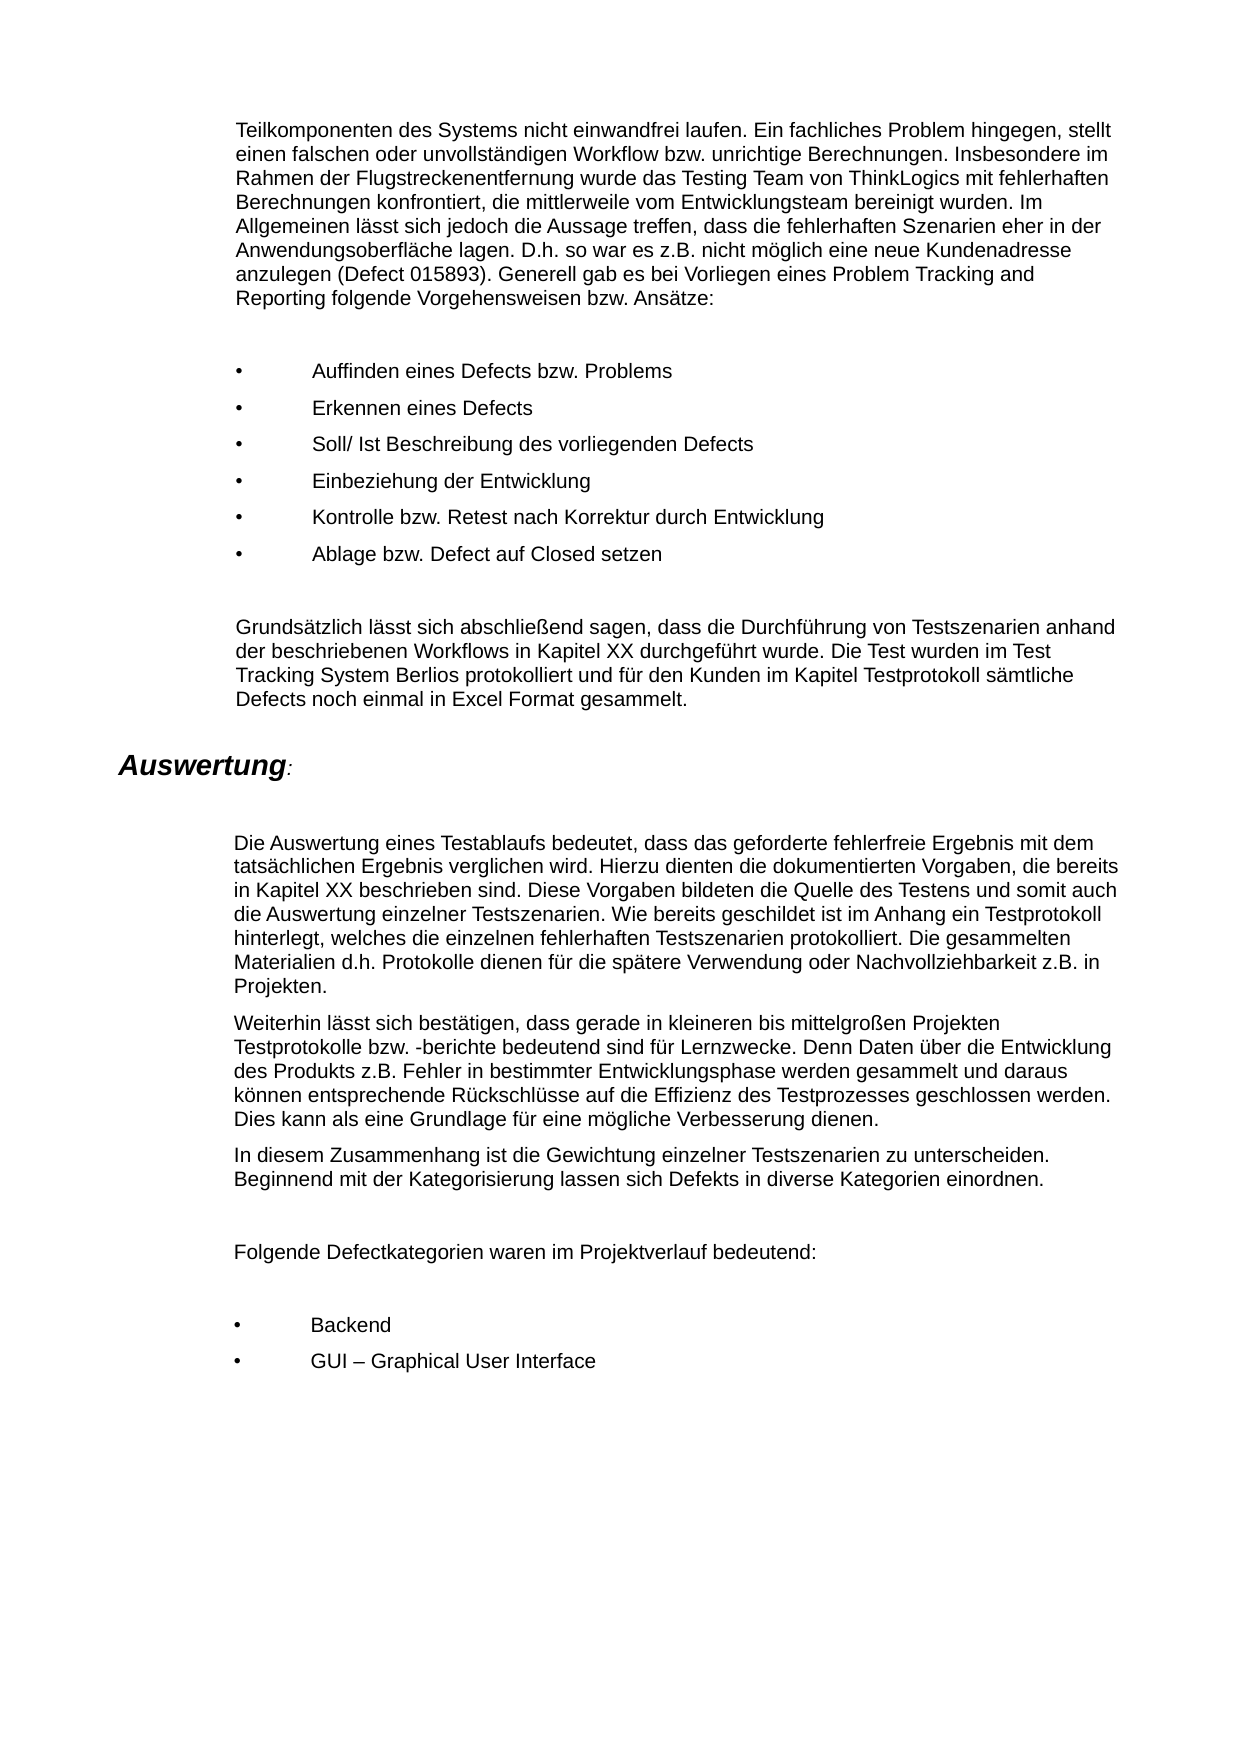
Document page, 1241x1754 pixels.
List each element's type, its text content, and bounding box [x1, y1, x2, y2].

list Ablage bzw. Defect auf Closed setzen [235, 542, 1122, 566]
subtitle Auswertung: [118, 748, 1122, 781]
list Backend [234, 1313, 1122, 1337]
text Die Auswertung eines Testablaufs bedeutet, dass das geforderte fehlerfreie Ergebnis mit dem tatsächlichen Ergebnis verglichen wird. Hierzu dienten die dokumentierten Vorgaben, die bereits in Kapitel XX beschrieben sind. Diese Vorgaben bildeten die Quelle des Testens und somit auch die Auswertung einzelner Testszenarien. Wie bereits geschildet ist im Anhang ein Testprotokoll hinterlegt, welches die einzelnen fehlerhaften Testszenarien protokolliert. Die gesammelten Materialien d.h. Protokolle dienen für die spätere Verwendung oder Nachvollziehbarkeit z.B. in Projekten. [234, 830, 1122, 998]
text Folgende Defectkategorien waren im Projektverlauf bedeutend: [234, 1240, 1122, 1264]
list GUI – Graphical User Interface [234, 1349, 1122, 1373]
list Kontrolle bzw. Retest nach Korrektur durch Entwicklung [235, 505, 1122, 529]
list Auffinden eines Defects bzw. Problems [235, 359, 1122, 383]
text Teilkomponenten des Systems nicht einwandfrei laufen. Ein fachliches Problem hingegen, stellt einen falschen oder unvollständigen Workflow bzw. unrichtige Berechnungen. Insbesondere im Rahmen der Flugstreckenentfernung wurde das Testing Team von ThinkLogics mit fehlerhaften Berechnungen konfrontiert, die mittlerweile vom Entwicklungsteam bereinigt wurden. Im Allgemeinen lässt sich jedoch die Aussage treffen, dass die fehlerhaften Szenarien eher in der Anwendungsoberfläche lagen. D.h. so war es z.B. nicht möglich eine neue Kundenadresse anzulegen (Defect 015893). Generell gab es bei Vorliegen eines Problem Tracking and Reporting folgende Vorgehensweisen bzw. Ansätze: [235, 118, 1122, 310]
list Einbeziehung der Entwicklung [235, 468, 1122, 492]
text Grundsätzlich lässt sich abschließend sagen, dass die Durchführung von Testszenarien anhand der beschriebenen Workflows in Kapitel XX durchgeführt wurde. Die Test wurden im Test Tracking System Berlios protokolliert und für den Kunden im Kapitel Testprotokoll sämtliche Defects noch einmal in Excel Format gesammelt. [235, 614, 1122, 710]
text Weiterhin lässt sich bestätigen, dass gerade in kleineren bis mittelgroßen Projekten Testprotokolle bzw. -berichte bedeutend sind für Lernzwecke. Denn Daten über die Entwicklung des Produkts z.B. Fehler in bestimmter Entwicklungsphase werden gesammelt und daraus können entsprechende Rückschlüsse auf die Effizienz des Testprozesses geschlossen werden. Dies kann als eine Grundlage für eine mögliche Verbesserung dienen. [234, 1011, 1122, 1130]
text In diesem Zusammenhang ist die Gewichtung einzelner Testszenarien zu unterscheiden. Beginnend mit der Kategorisierung lassen sich Defekts in diverse Kategorien einordnen. [234, 1143, 1122, 1191]
list Soll/ Ist Beschreibung des vorliegenden Defects [235, 432, 1122, 456]
list Erkennen eines Defects [235, 395, 1122, 419]
